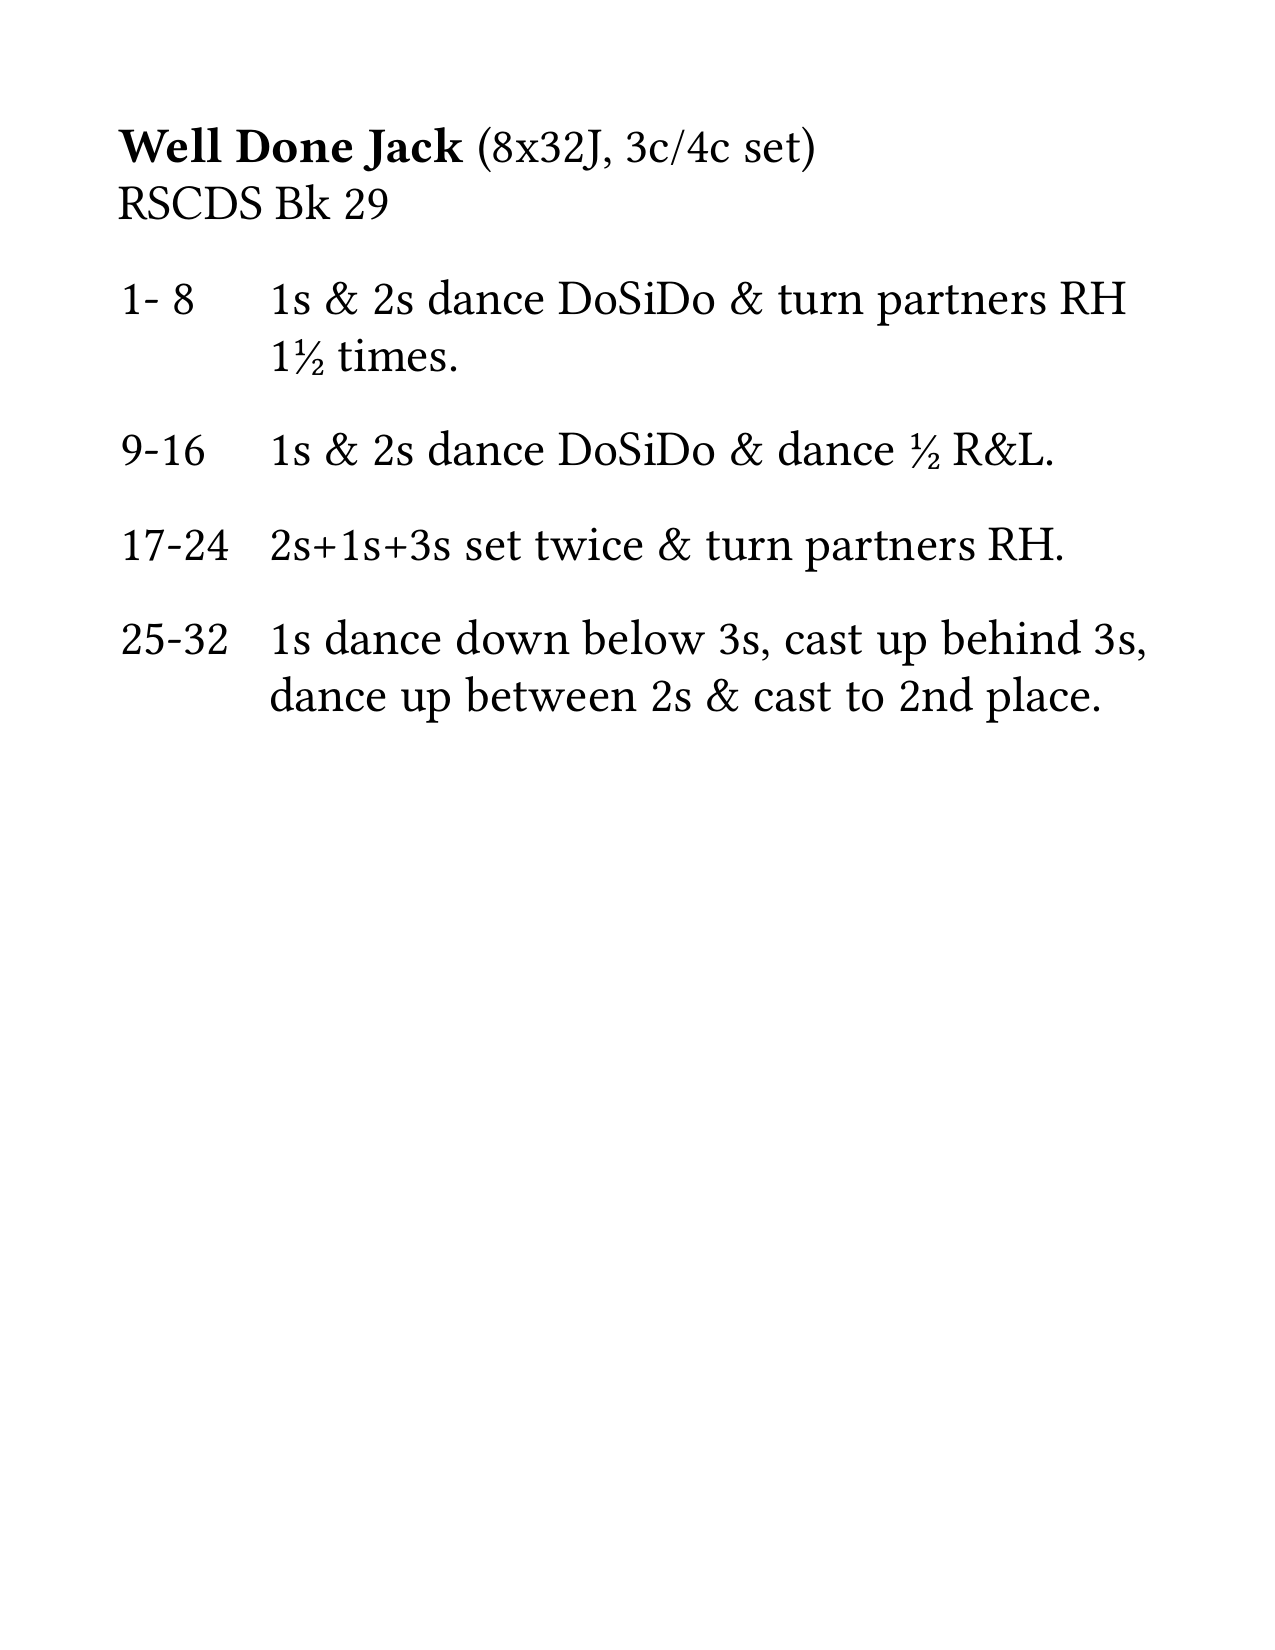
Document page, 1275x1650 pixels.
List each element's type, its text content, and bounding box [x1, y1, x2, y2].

text 17-24 2s+1s+3s set twice & turn partners RH. [120, 516, 1157, 572]
text 1- 8 1s & 2s dance DoSiDo & turn partners RH 1½ times. [120, 269, 1157, 383]
text Well Done Jack (8x32J, 3c/4c set) RSCDS Bk 29 [118, 118, 1157, 232]
text 9-16 1s & 2s dance DoSiDo & dance ½ R&L. [120, 421, 1157, 478]
text 25-32 1s dance down below 3s, cast up behind 3s, dance up between 2s & cast to 2nd place. [120, 610, 1157, 724]
